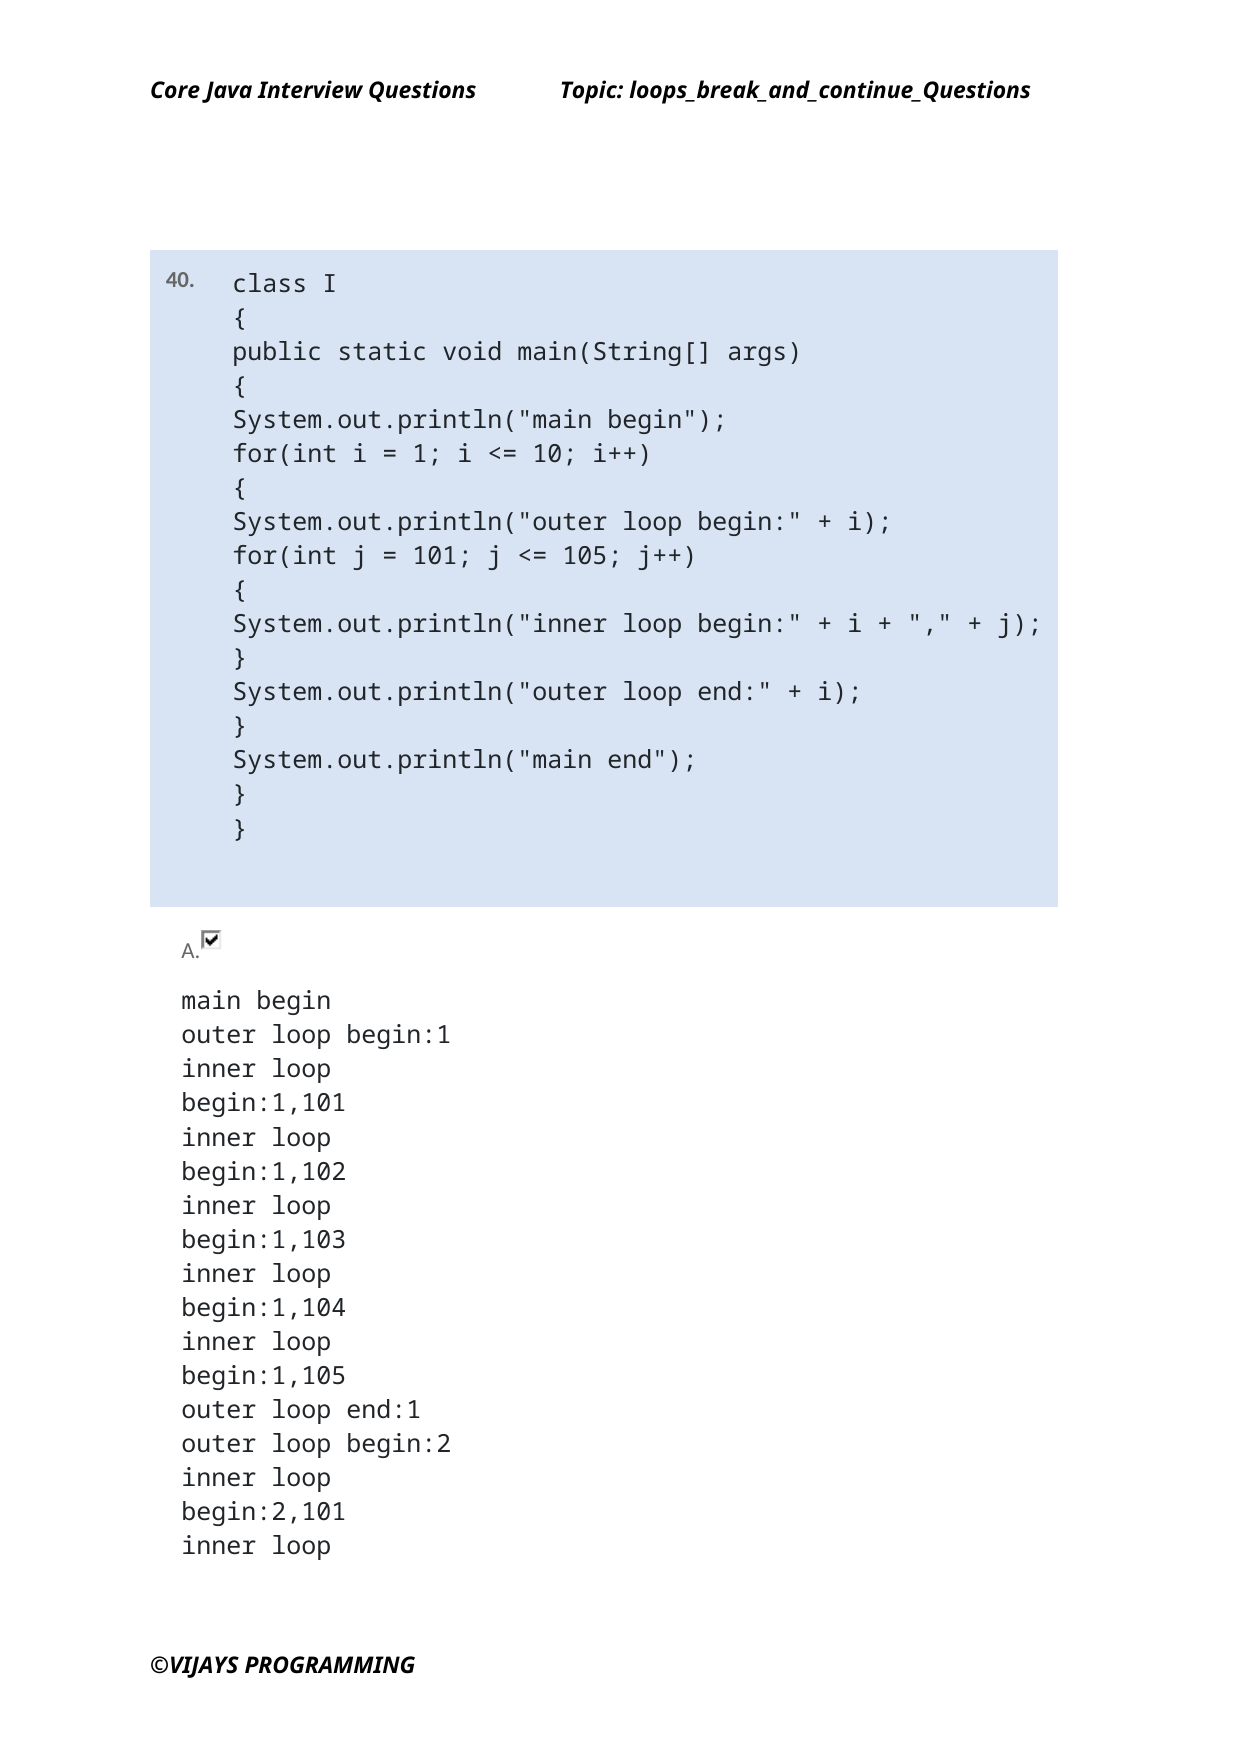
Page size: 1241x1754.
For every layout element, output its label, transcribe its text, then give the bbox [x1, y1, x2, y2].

table_header A. main begin outer loop begin:1 inner loop begin:1,101 inner loop begin:1,102 inner loop begin:1,103 inner loop begin:1,104 inner loop begin:1,105 outer loop end:1 outer loop begin:2 inner loop begin:2,101 inner loop [181, 922, 497, 1562]
table_cell [150, 907, 1090, 1578]
table_cell [1058, 250, 1090, 907]
table_cell class I { public static void main(String[] args) { System.out.println("main begin"); for(int i = 1; i <= 10; i++) { System.out.println("outer loop begin:" + i); for(int j = 101; j <= 105; j++) { System.out.println("inner loop begin:" + i + "," + j); } System.out.println("outer loop end:" + i); } System.out.println("main end"); } } [216, 250, 1058, 907]
table_header [181, 166, 346, 234]
table_cell [150, 150, 1090, 249]
table_cell 40. [150, 250, 216, 907]
